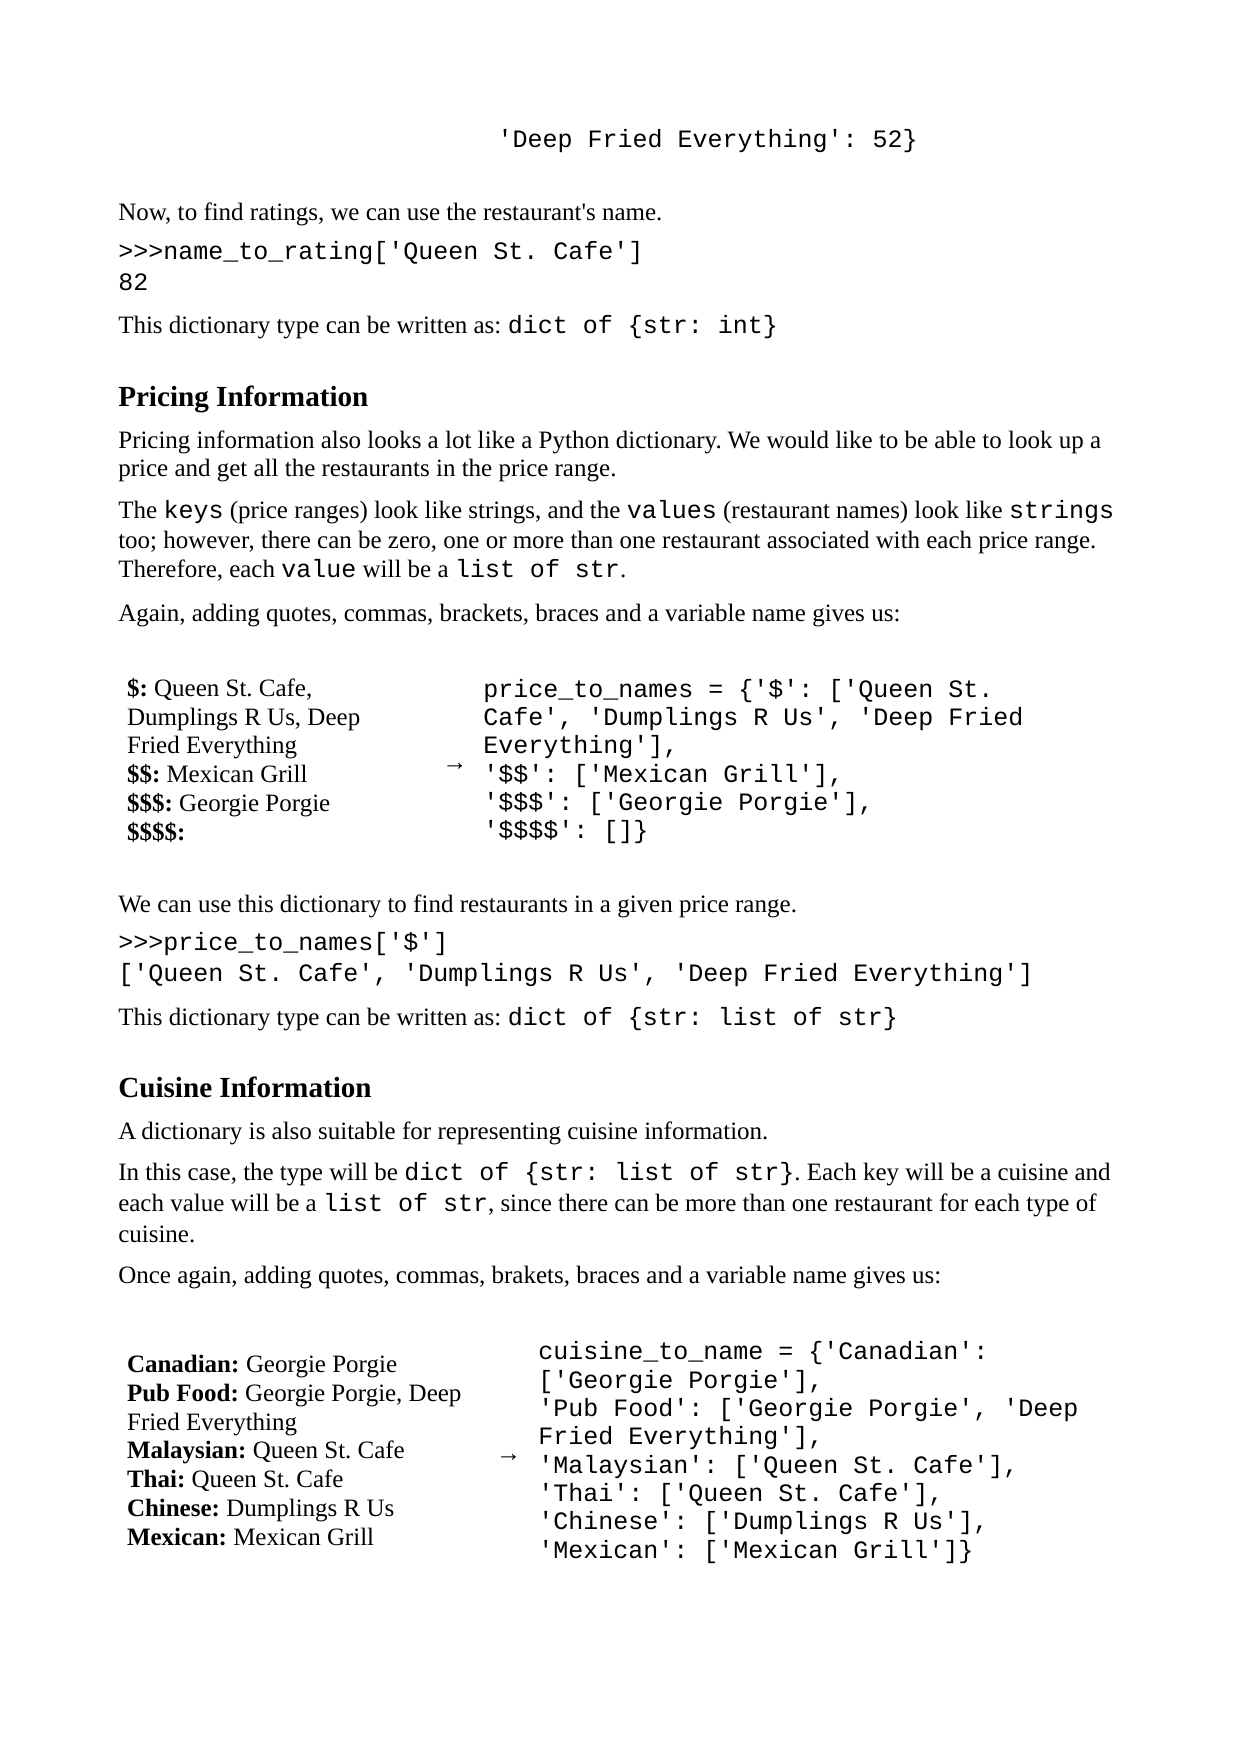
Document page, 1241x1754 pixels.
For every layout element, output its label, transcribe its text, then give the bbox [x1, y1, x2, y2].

table_header [424, 642, 439, 881]
text This dictionary type can be written as: dict of {str: int} [118, 310, 1122, 341]
table_header [1103, 1304, 1119, 1600]
subtitle Pricing Information [118, 379, 1122, 412]
table_header $: Queen St. Cafe, Dumplings R Us, Deep Fried Everything $$: Mexican Grill $$$: Georgie Porgie $$$$: [124, 670, 421, 848]
table_header [121, 642, 424, 881]
table_header [118, 118, 1122, 197]
text Now, to find ratings, we can use the restaurant's name. [118, 197, 1122, 226]
text The keys (price ranges) look like strings, and the values (restaurant names) look like strings too; however, there can be zero, one or more than one restaurant associated with each price range. Therefore, each value will be a list of str. [118, 495, 1122, 585]
table_header price_to_names = {'$': ['Queen St. Cafe', 'Dumplings R Us', 'Deep Fried Everything'], '$$': ['Mexican Grill'], '$$$': ['Georgie Porgie'], '$$$$': []} [480, 674, 1100, 849]
text Once again, adding quotes, commas, brakets, braces and a variable name gives us: [118, 1260, 1122, 1289]
table_header 'Deep Fried Everything': 52} [495, 124, 1100, 158]
table_header → [493, 1304, 532, 1600]
text >>>name_to_rating['Queen St. Cafe'] 82 [118, 239, 1122, 298]
text Pricing information also looks a lot like a Python dictionary. We would like to be able to look up a price and get all the restaurants in the price range. [118, 425, 1122, 482]
text >>>price_to_names['$'] ['Queen St. Cafe', 'Dumplings R Us', 'Deep Fried Everything'] [118, 930, 1122, 989]
table_header [492, 121, 1103, 190]
text Again, adding quotes, commas, brackets, braces and a variable name gives us: [118, 598, 1122, 626]
subtitle Cuisine Information [118, 1070, 1122, 1103]
table_header [478, 1304, 493, 1600]
table_header [118, 1301, 1122, 1608]
table_header [450, 121, 492, 190]
text In this case, the type will be dict of {str: list of str}. Each key will be a cuisine and each value will be a list of str, since there can be more than one restaurant for each type of cuisine. [118, 1157, 1122, 1248]
table_header [118, 639, 1122, 889]
table_header cuisine_to_name = {'Canadian': ['Georgie Porgie'], 'Pub Food': ['Georgie Porgie', 'Deep Fried Everything'], 'Malaysian': ['Queen St. Cafe'], 'Thai': ['Queen St. Cafe'], 'Chinese': ['Dumplings R Us'], 'Mexican': ['Mexican Grill']} [535, 1336, 1100, 1568]
table_header [532, 1304, 1103, 1600]
text A dictionary is also suitable for representing cuisine information. [118, 1116, 1122, 1145]
table_header [477, 642, 1103, 881]
table_header Canadian: Georgie Porgie Pub Food: Georgie Porgie, Deep Fried Everything Malaysian: Queen St. Cafe Thai: Queen St. Cafe Chinese: Dumplings R Us Mexican: Mexican Grill [124, 1346, 475, 1553]
table_header [1103, 642, 1119, 881]
table_header → [439, 642, 477, 881]
table_header [1103, 121, 1119, 190]
table_header [434, 121, 449, 190]
text This dictionary type can be written as: dict of {str: list of str} [118, 1002, 1122, 1032]
text We can use this dictionary to find restaurants in a given price range. [118, 889, 1122, 917]
table_header [121, 121, 434, 190]
table_header [121, 1304, 478, 1600]
